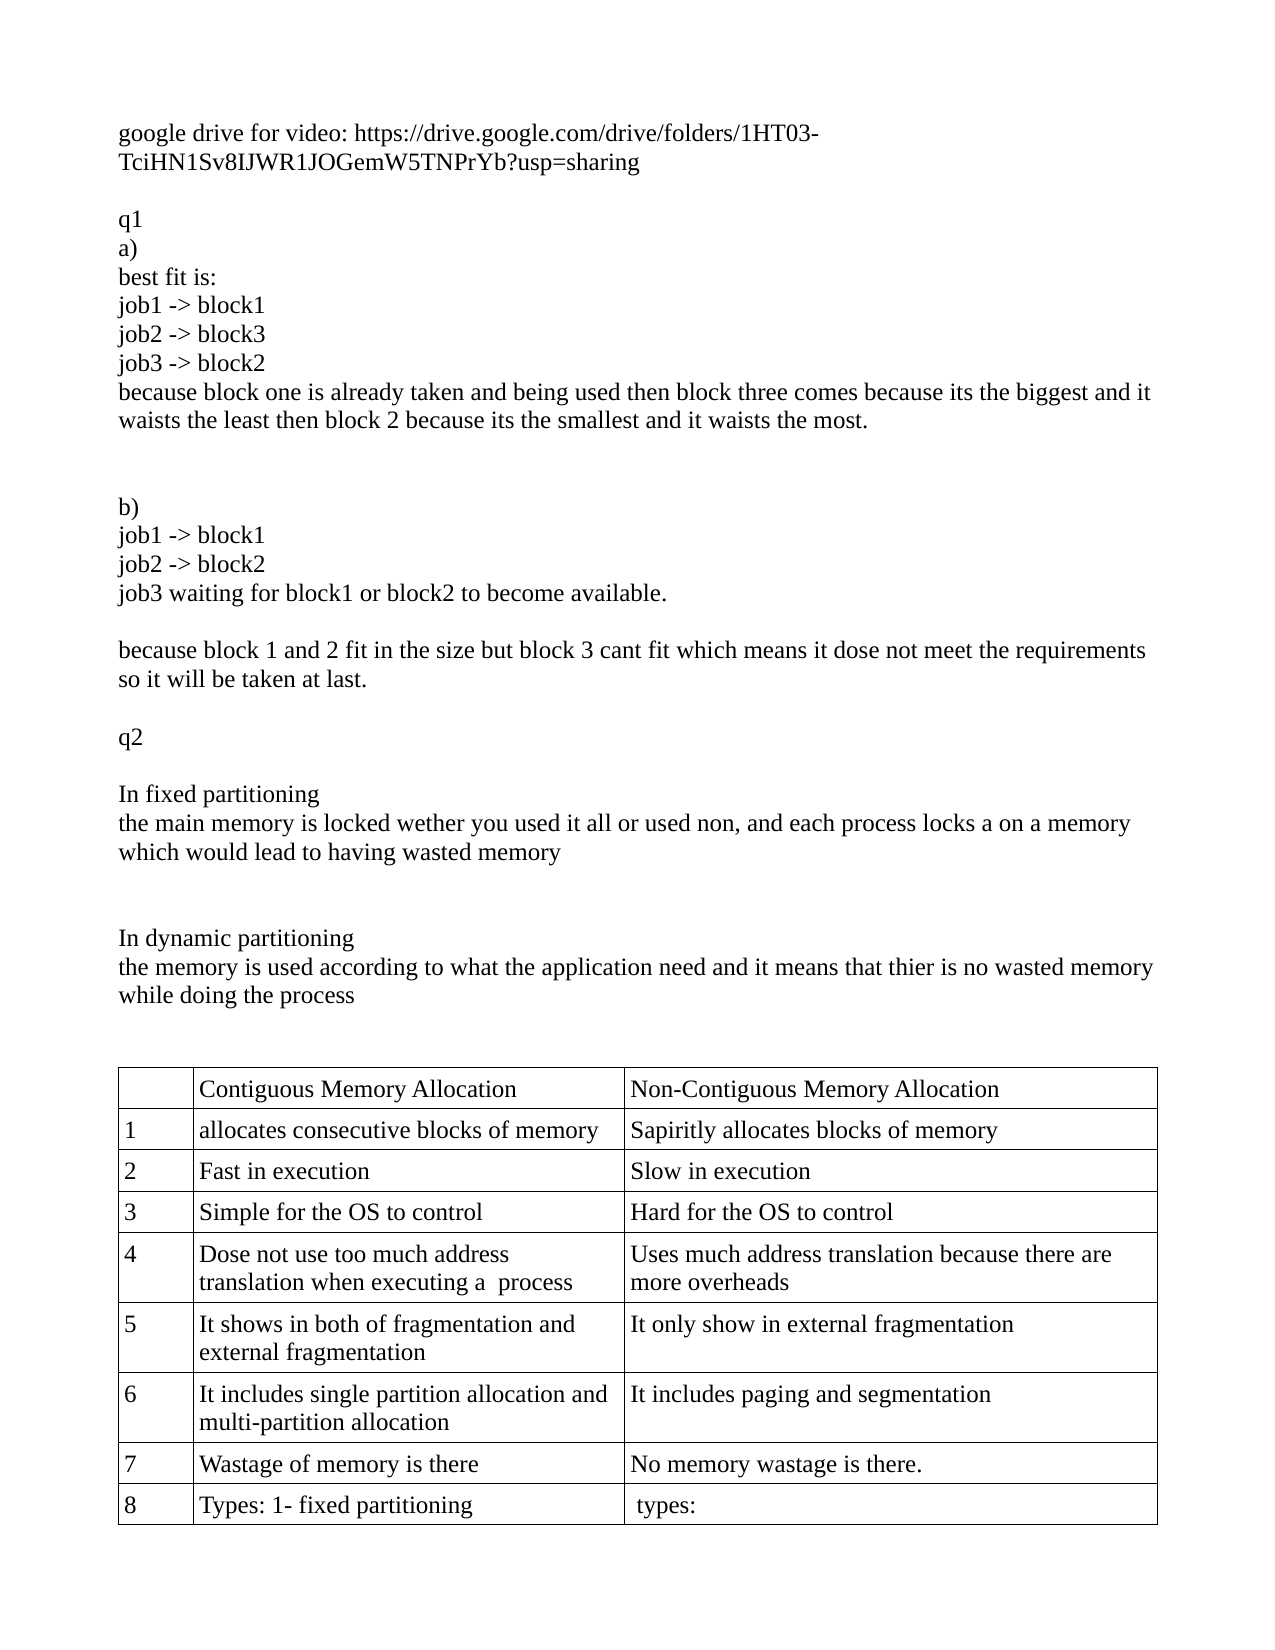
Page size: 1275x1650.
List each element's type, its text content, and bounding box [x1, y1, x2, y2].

table_cell It only show in external fragmentation [625, 1303, 1157, 1372]
table_cell It shows in both of fragmentation and external fragmentation [194, 1303, 624, 1372]
table_header [119, 1068, 193, 1108]
table_cell Slow in execution [625, 1150, 1157, 1191]
table_header Contiguous Memory Allocation [194, 1068, 624, 1108]
table_cell No memory wastage is there. [625, 1443, 1157, 1483]
table_cell Uses much address translation because there are more overheads [625, 1233, 1157, 1302]
table_cell Dose not use too much address translation when executing a process [194, 1233, 624, 1302]
table_cell allocates consecutive blocks of memory [194, 1109, 624, 1149]
text the memory is used according to what the application need and it means that thier is no wasted memory while doing the process [118, 952, 1157, 1009]
text job1 -> block1 [118, 521, 1157, 549]
table_cell 3 [119, 1192, 193, 1232]
table_cell 2 [119, 1150, 193, 1191]
text job2 -> block2 [118, 549, 1157, 578]
table_cell 6 [119, 1373, 193, 1442]
text In fixed partitioning [118, 779, 1157, 808]
table_cell Hard for the OS to control [625, 1192, 1157, 1232]
text job3 waiting for block1 or block2 to become available. [118, 578, 1157, 607]
text google drive for video: https://drive.google.com/drive/folders/1HT03-TciHN1Sv8IJWR1JOGemW5TNPrYb?usp=sharing [118, 118, 1157, 176]
table_cell It includes single partition allocation and multi-partition allocation [194, 1373, 624, 1442]
table_cell types: [625, 1484, 1157, 1524]
table_cell It includes paging and segmentation [625, 1373, 1157, 1442]
text q1 [118, 204, 1157, 233]
text a) [118, 233, 1157, 262]
table_cell Types: 1- fixed partitioning [194, 1484, 624, 1524]
text job1 -> block1 [118, 291, 1157, 319]
text the main memory is locked wether you used it all or used non, and each process locks a on a memory which would lead to having wasted memory [118, 808, 1157, 866]
table_cell 5 [119, 1303, 193, 1372]
text job3 -> block2 [118, 348, 1157, 377]
table_cell Simple for the OS to control [194, 1192, 624, 1232]
table_cell 7 [119, 1443, 193, 1483]
table_cell 8 [119, 1484, 193, 1524]
text job2 -> block3 [118, 319, 1157, 348]
text best fit is: [118, 262, 1157, 291]
text q2 [118, 722, 1157, 751]
table_cell Fast in execution [194, 1150, 624, 1191]
text because block 1 and 2 fit in the size but block 3 cant fit which means it dose not meet the requirements so it will be taken at last. [118, 636, 1157, 693]
table_cell Sapiritly allocates blocks of memory [625, 1109, 1157, 1149]
table_cell Wastage of memory is there [194, 1443, 624, 1483]
table_cell 1 [119, 1109, 193, 1149]
text b) [118, 492, 1157, 521]
table_cell 4 [119, 1233, 193, 1302]
table_header Non-Contiguous Memory Allocation [625, 1068, 1157, 1108]
text because block one is already taken and being used then block three comes because its the biggest and it waists the least then block 2 because its the smallest and it waists the most. [118, 377, 1157, 434]
text In dynamic partitioning [118, 923, 1157, 952]
